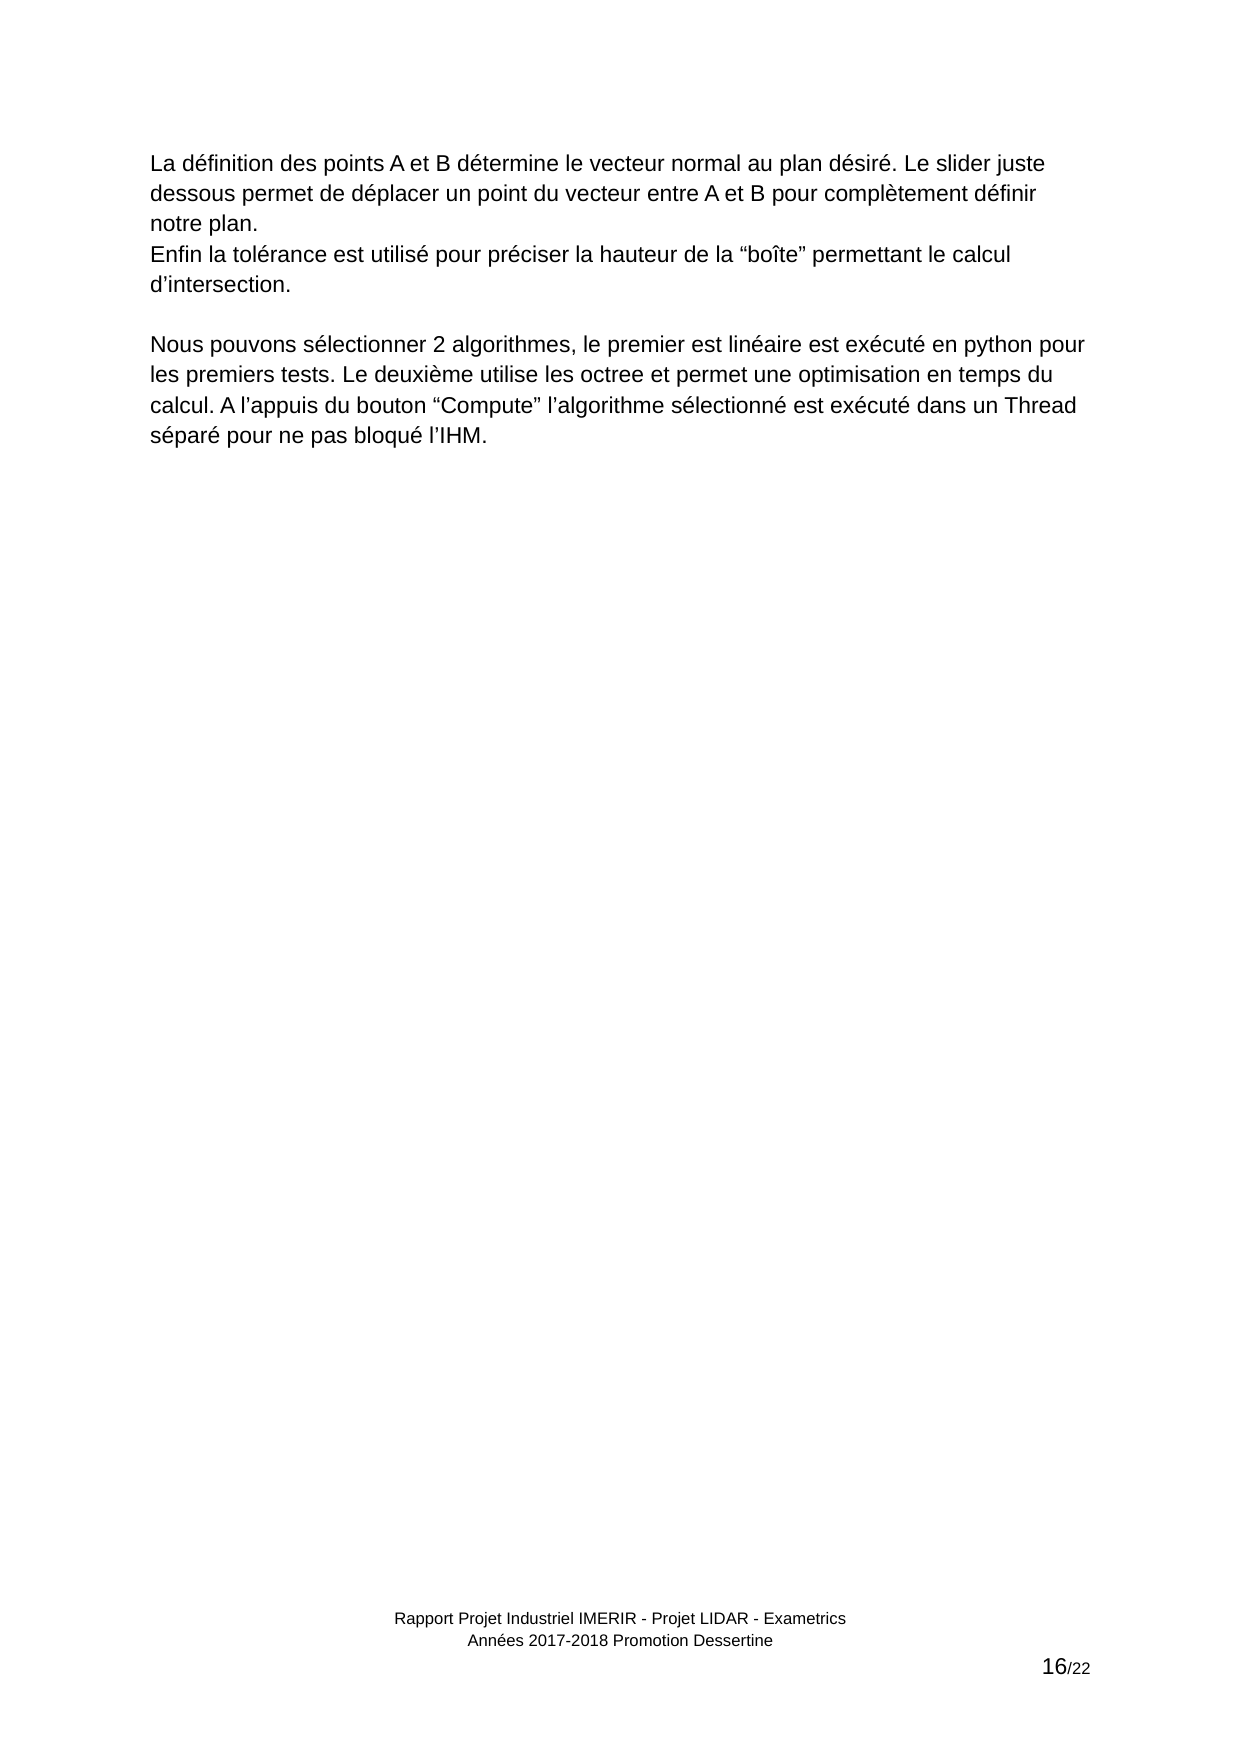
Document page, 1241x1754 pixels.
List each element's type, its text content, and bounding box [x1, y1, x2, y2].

text Enfin la tolérance est utilisé pour préciser la hauteur de la “boîte” permettant le calcul d’intersection. [150, 241, 1090, 297]
text La définition des points A et B détermine le vecteur normal au plan désiré. Le slider juste dessous permet de déplacer un point du vecteur entre A et B pour complètement définir notre plan. [150, 150, 1090, 237]
text Nous pouvons sélectionner 2 algorithmes, le premier est linéaire est exécuté en python pour les premiers tests. Le deuxième utilise les octree et permet une optimisation en temps du calcul. A l’appuis du bouton “Compute” l’algorithme sélectionné est exécuté dans un Thread séparé pour ne pas bloqué l’IHM. [150, 331, 1090, 448]
